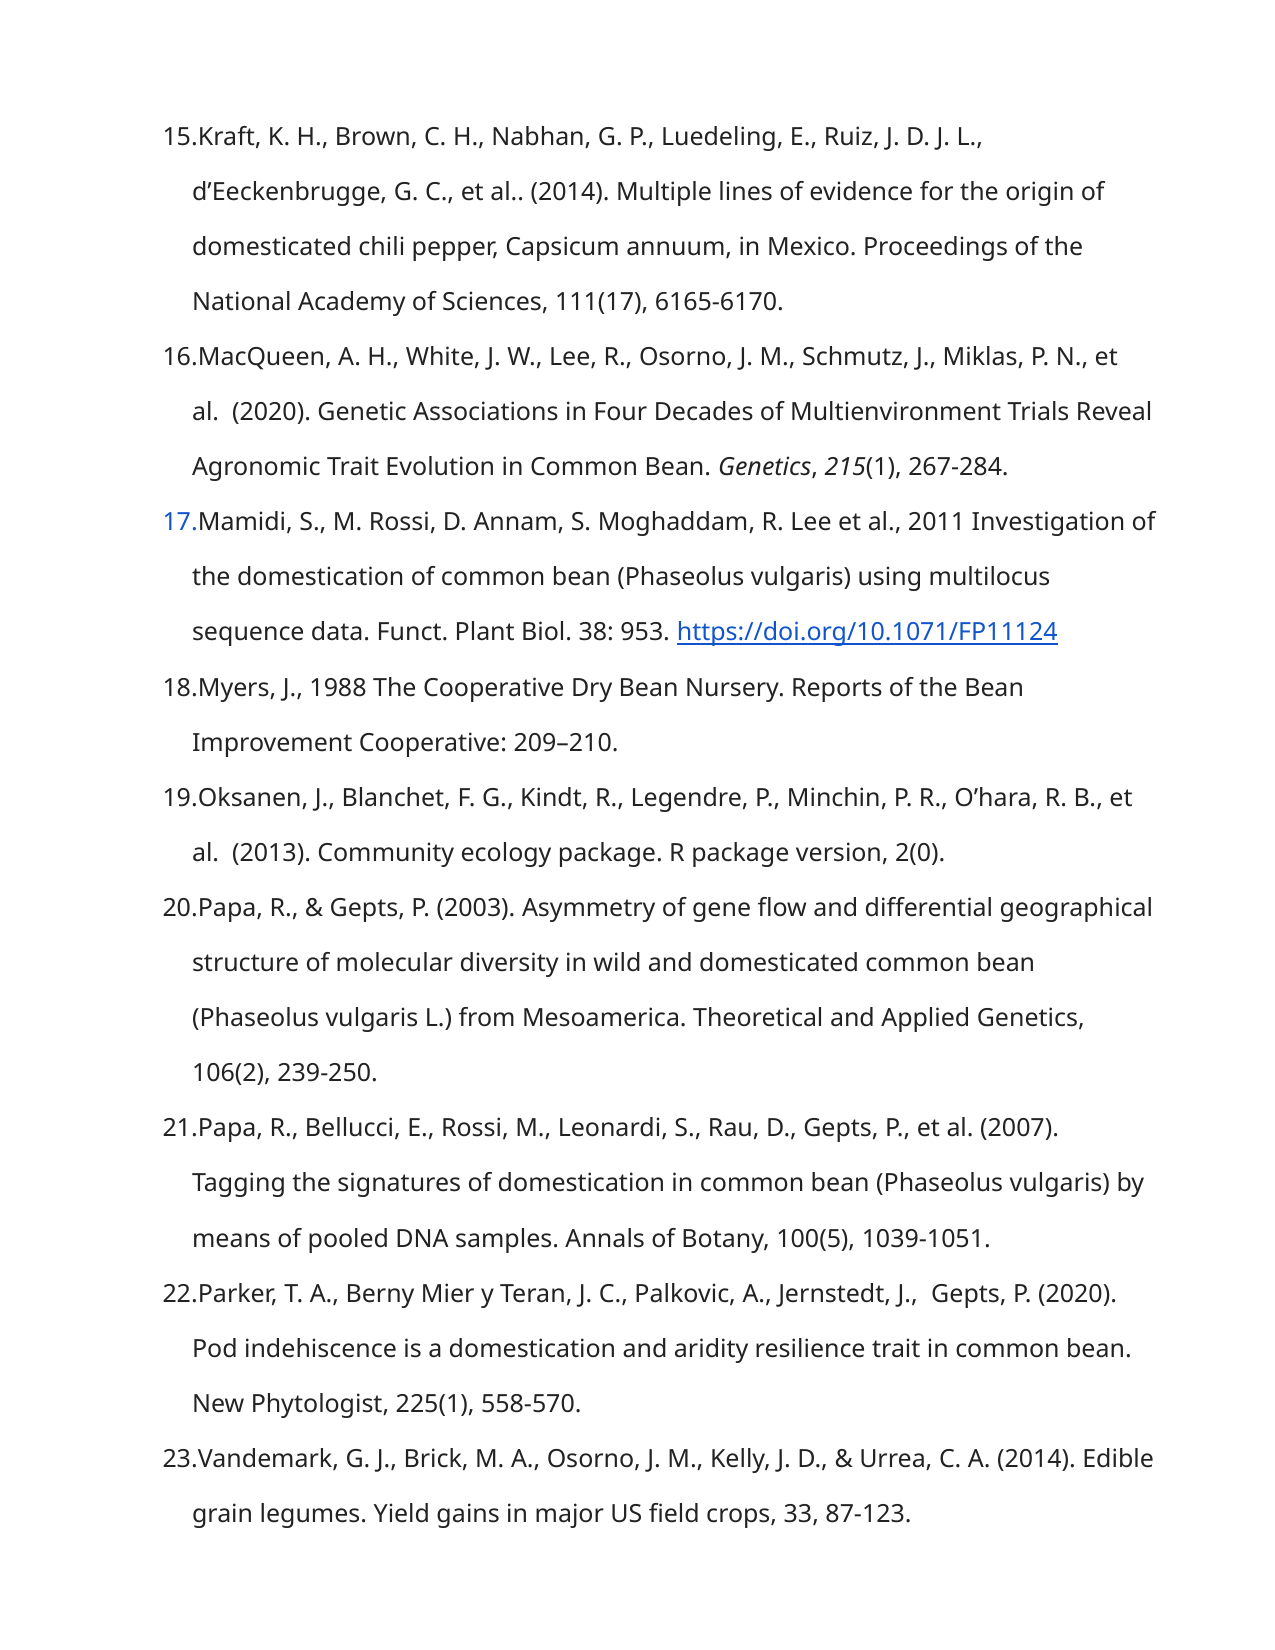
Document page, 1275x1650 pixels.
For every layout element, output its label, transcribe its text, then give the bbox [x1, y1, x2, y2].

list Kraft, K. H., Brown, C. H., Nabhan, G. P., Luedeling, E., Ruiz, J. D. J. L., d’Eeckenbrugge, G. C., et al.. (2014). Multiple lines of evidence for the origin of domesticated chili pepper, Capsicum annuum, in Mexico. Proceedings of the National Academy of Sciences, 111(17), 6165-6170. [162, 118, 1157, 317]
list Myers, J., 1988 The Cooperative Dry Bean Nursery. Reports of the Bean Improvement Cooperative: 209–210. [162, 669, 1157, 758]
list Parker, T. A., Berny Mier y Teran, J. C., Palkovic, A., Jernstedt, J., Gepts, P. (2020). Pod indehiscence is a domestication and aridity resilience trait in common bean. New Phytologist, 225(1), 558-570. [162, 1275, 1157, 1419]
list MacQueen, A. H., White, J. W., Lee, R., Osorno, J. M., Schmutz, J., Miklas, P. N., et al. (2020). Genetic Associations in Four Decades of Multienvironment Trials Reveal Agronomic Trait Evolution in Common Bean. Genetics, 215(1), 267-284. [162, 338, 1157, 483]
list Oksanen, J., Blanchet, F. G., Kindt, R., Legendre, P., Minchin, P. R., O’hara, R. B., et al. (2013). Community ecology package. R package version, 2(0). [162, 779, 1157, 868]
list Papa, R., & Gepts, P. (2003). Asymmetry of gene flow and differential geographical structure of molecular diversity in wild and domesticated common bean (Phaseolus vulgaris L.) from Mesoamerica. Theoretical and Applied Genetics, 106(2), 239-250. [162, 889, 1157, 1089]
list Papa, R., Bellucci, E., Rossi, M., Leonardi, S., Rau, D., Gepts, P., et al. (2007). Tagging the signatures of domestication in common bean (Phaseolus vulgaris) by means of pooled DNA samples. Annals of Botany, 100(5), 1039-1051. [162, 1110, 1157, 1254]
list Vandemark, G. J., Brick, M. A., Osorno, J. M., Kelly, J. D., & Urrea, C. A. (2014). Edible grain legumes. Yield gains in major US field crops, 33, 87-123. [162, 1441, 1157, 1530]
list Mamidi, S., M. Rossi, D. Annam, S. Moghaddam, R. Lee et al., 2011 Investigation of the domestication of common bean (Phaseolus vulgaris) using multilocus sequence data. Funct. Plant Biol. 38: 953. https://doi.org/10.1071/FP11124 [162, 504, 1157, 648]
